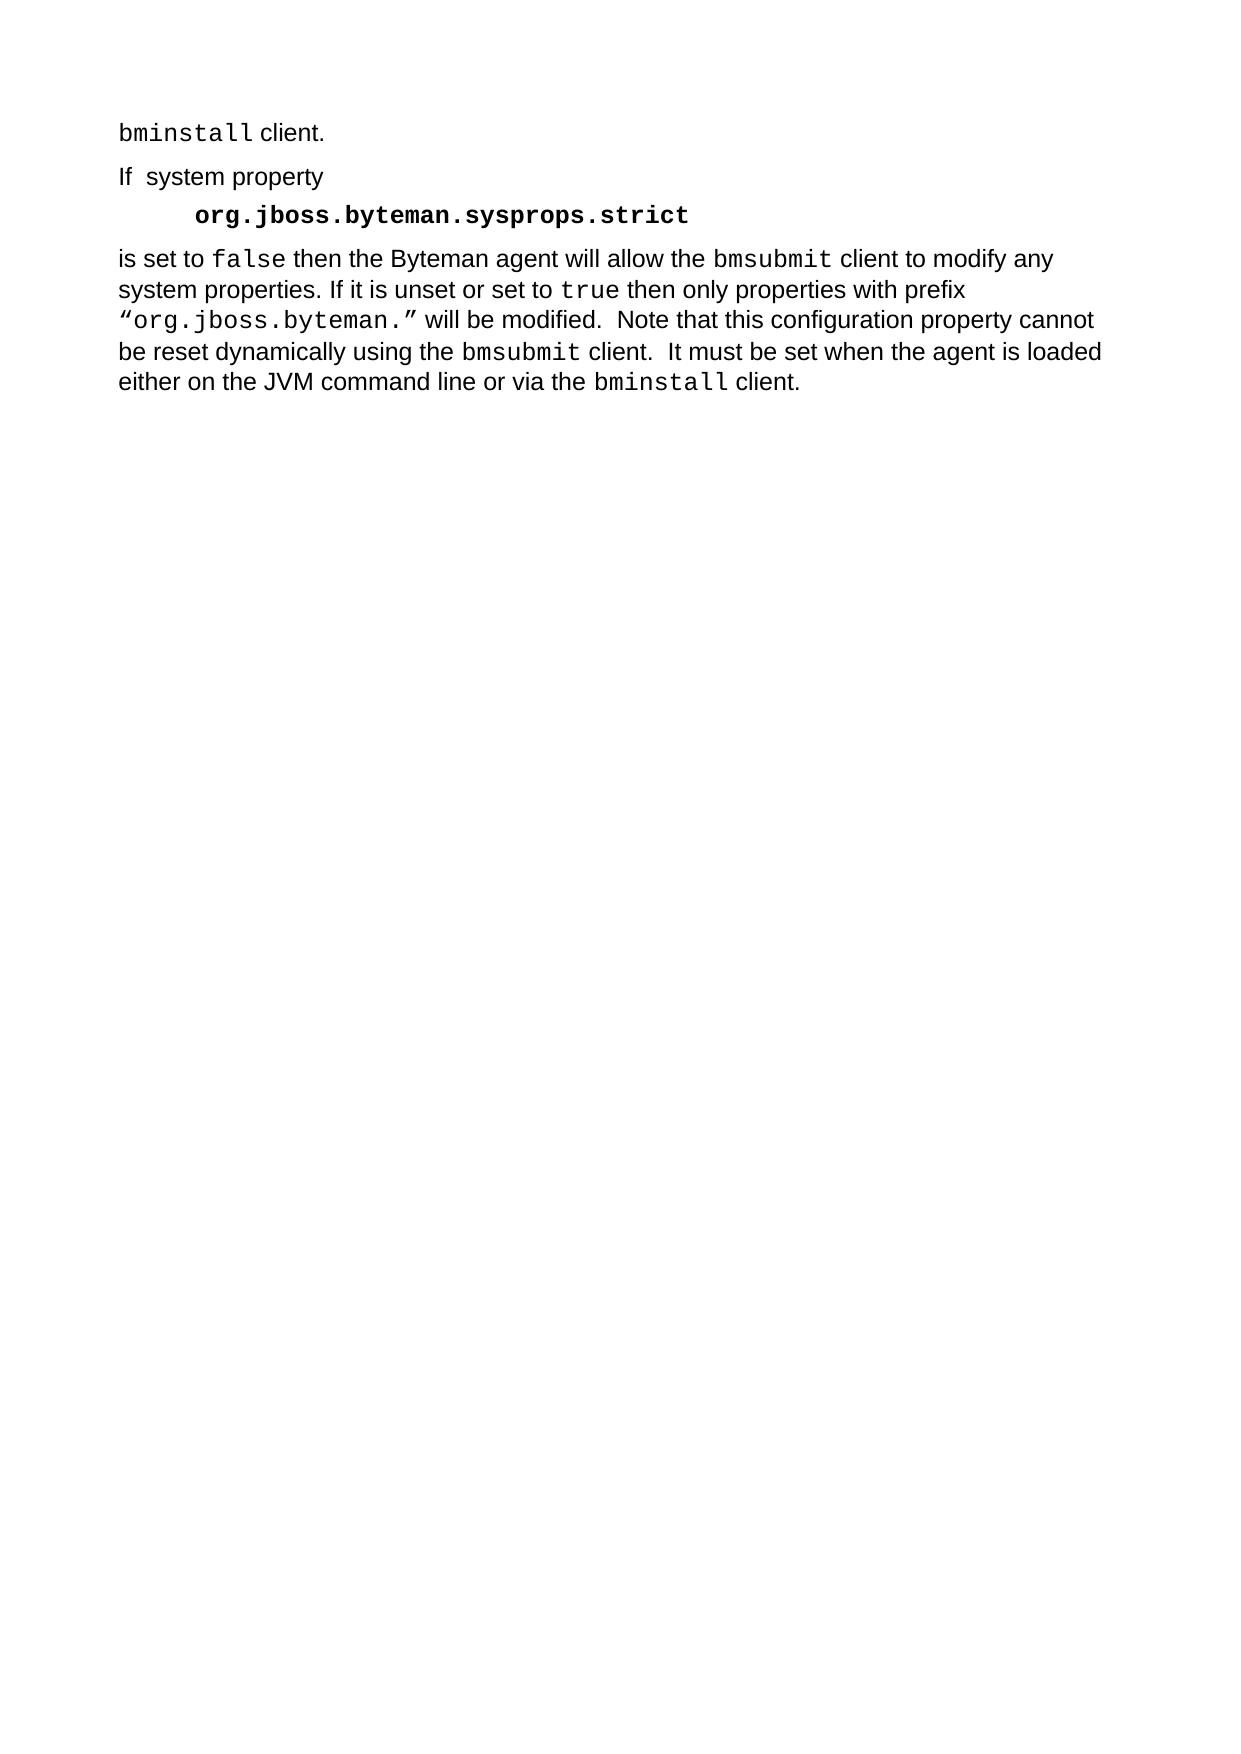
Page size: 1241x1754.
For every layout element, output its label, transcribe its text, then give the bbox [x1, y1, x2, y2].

text org.jboss.byteman.sysprops.strict [194, 203, 1122, 231]
text is set to false then the Byteman agent will allow the bmsubmit client to modify any system properties. If it is unset or set to true then only properties with prefix “org.jboss.byteman.” will be modified. Note that this configuration property cannot be reset dynamically using the bmsubmit client. It must be set when the agent is loaded either on the JVM command line or via the bminstall client. [118, 244, 1122, 398]
text bminstall client. [118, 118, 1122, 149]
text If system property [118, 162, 1122, 190]
